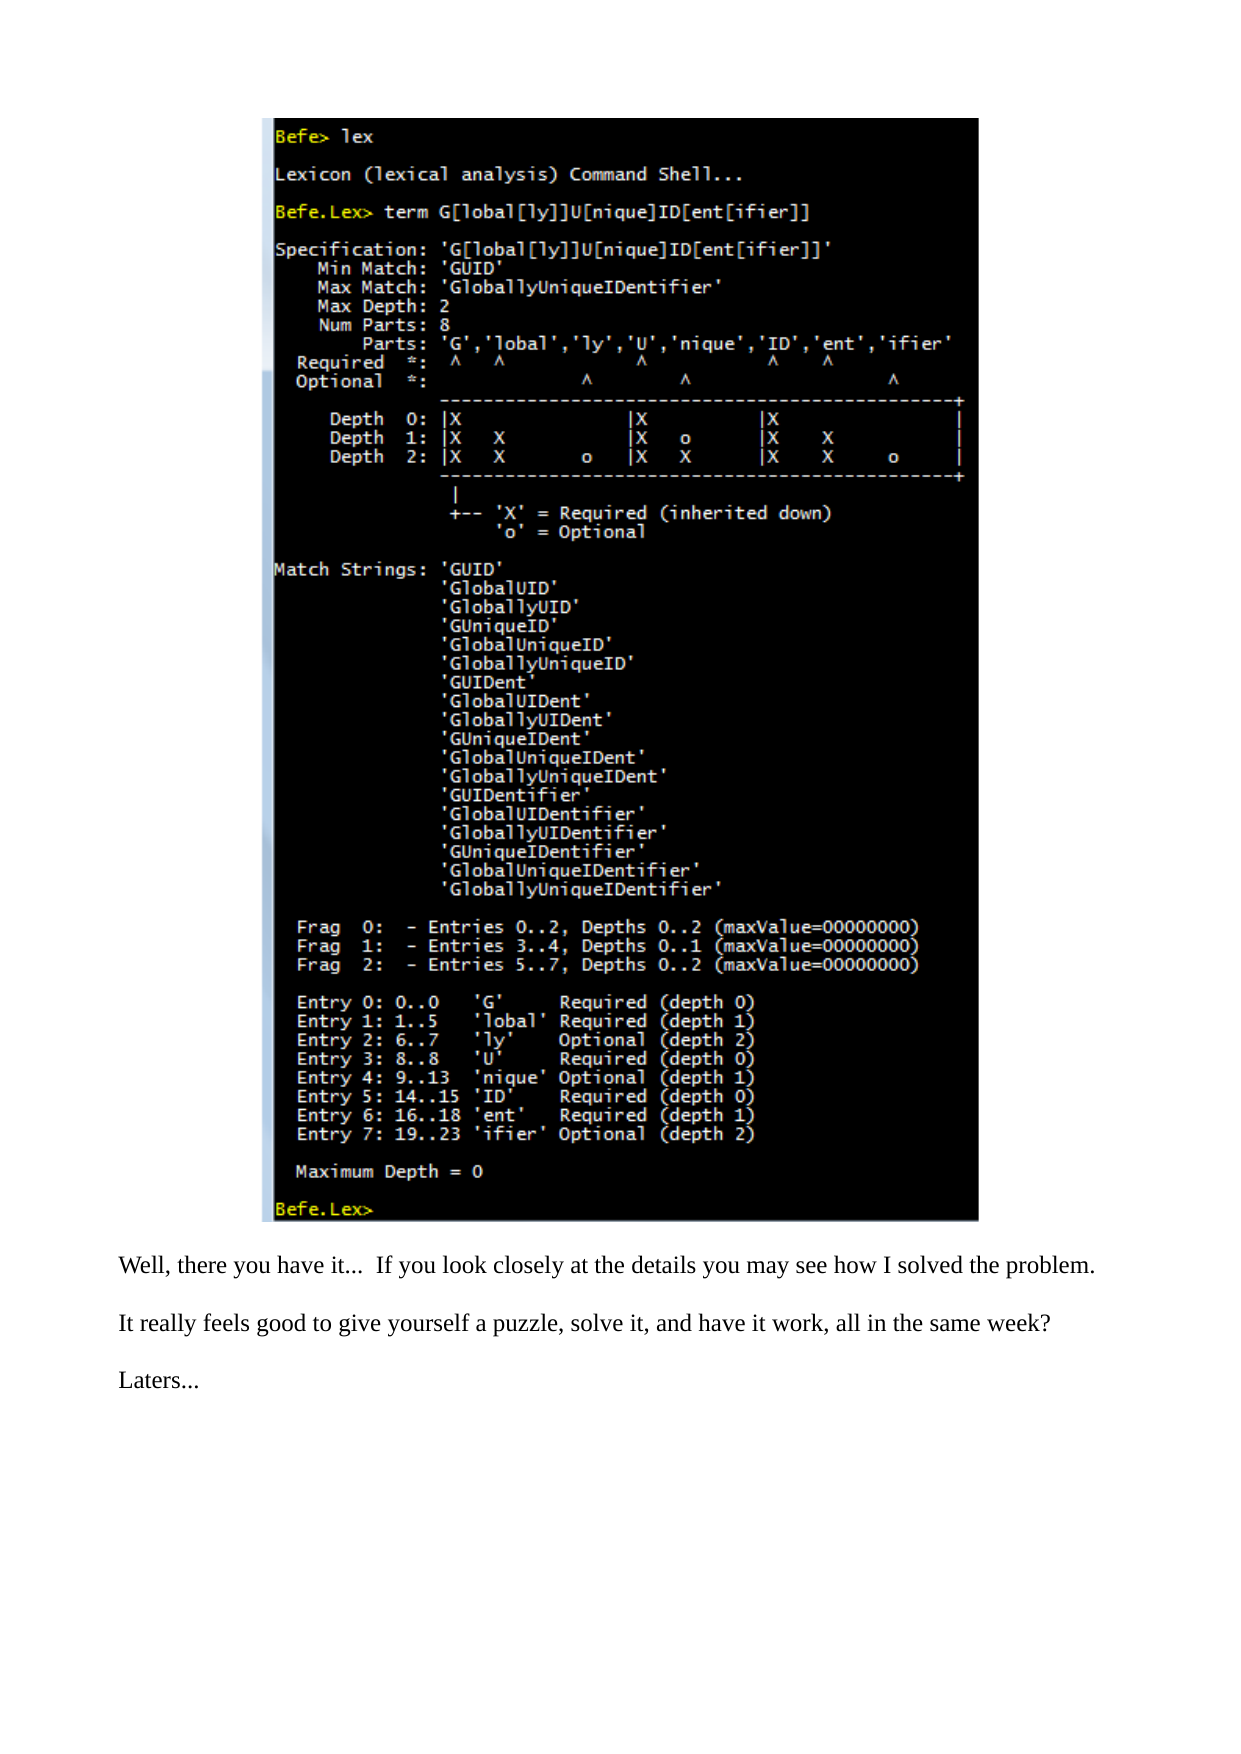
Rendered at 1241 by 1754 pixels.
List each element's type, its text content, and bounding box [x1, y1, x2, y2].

text Well, there you have it... If you look closely at the details you may see how I solved the problem. [118, 1250, 1122, 1279]
text Laters... [118, 1365, 1122, 1394]
text It really feels good to give yourself a puzzle, solve it, and have it work, all in the same week? [118, 1308, 1122, 1336]
